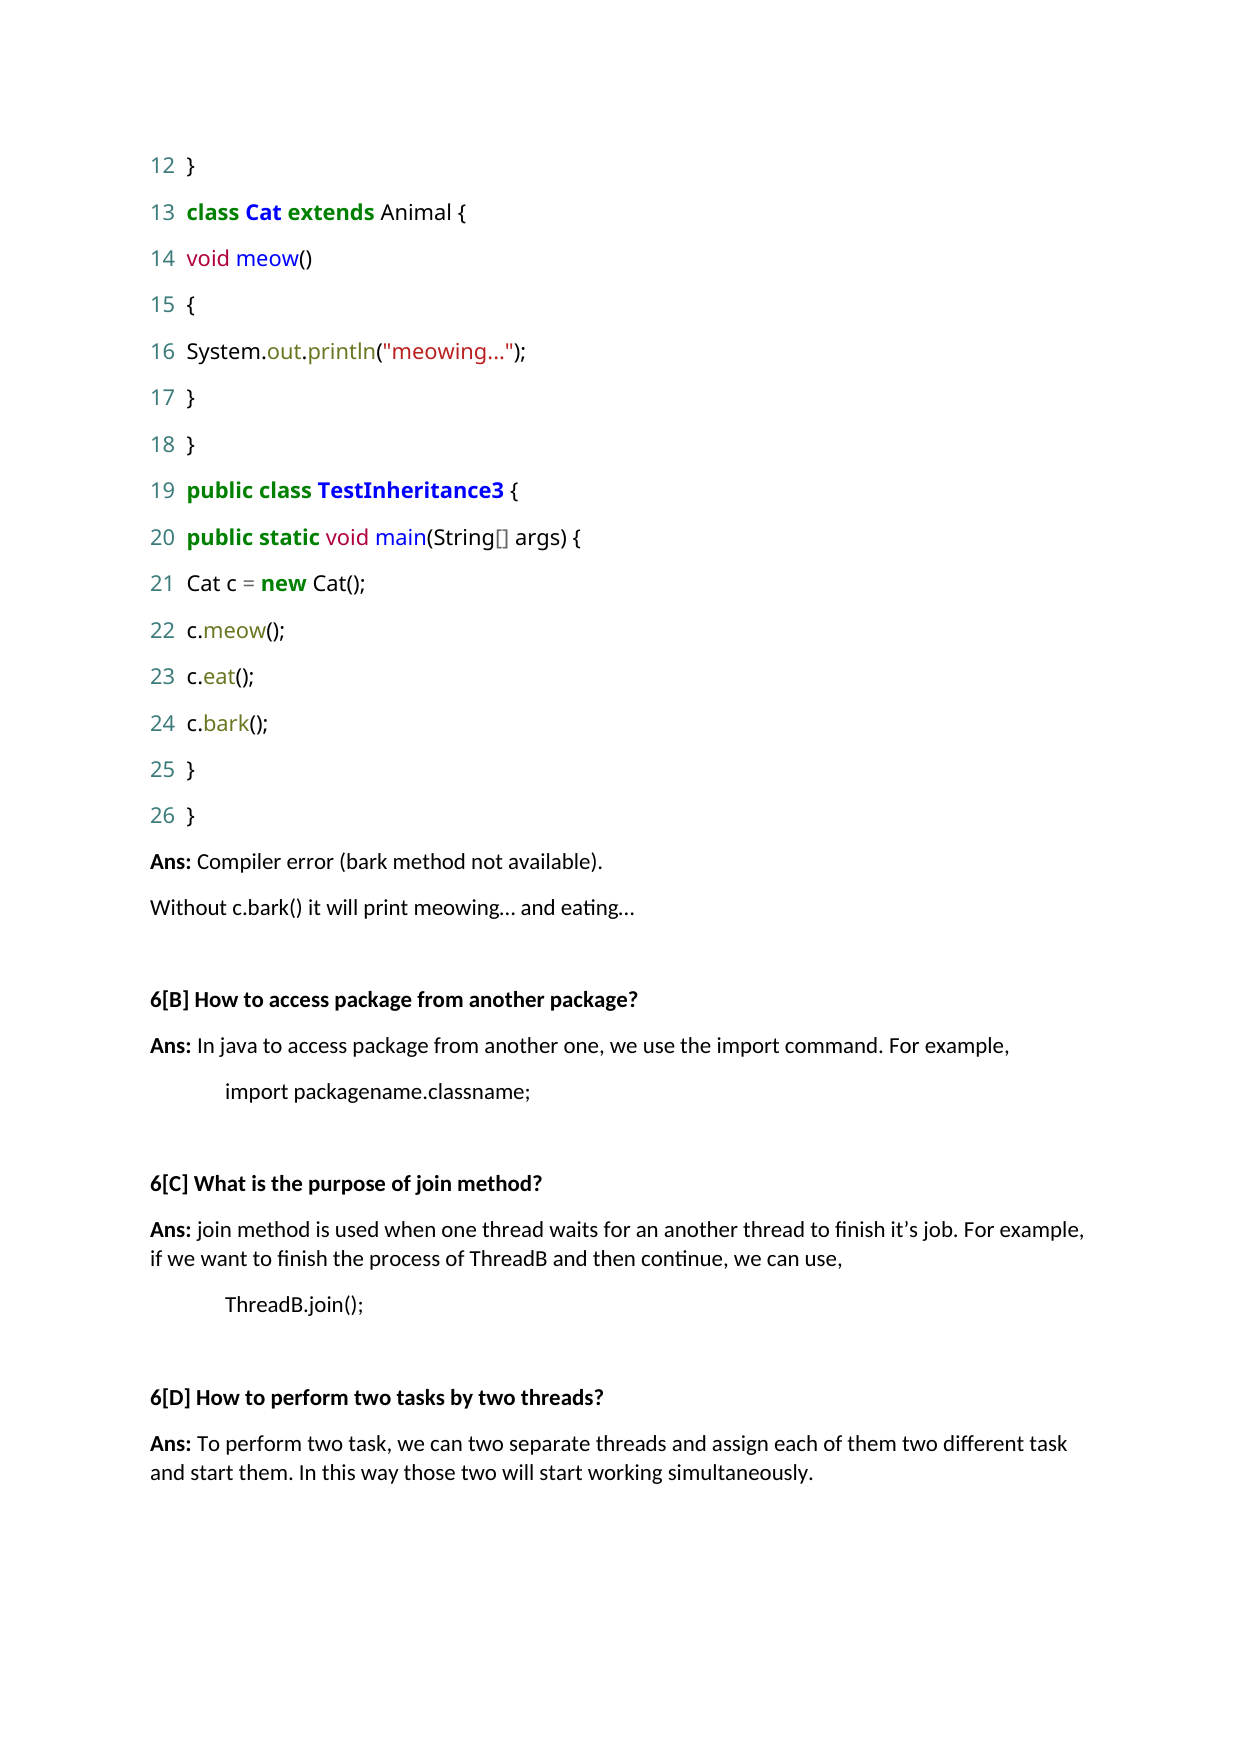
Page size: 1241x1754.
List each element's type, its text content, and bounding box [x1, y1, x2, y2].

text Ans: In java to access package from another one, we use the import command. For example, [150, 1031, 1090, 1059]
text ThreadB.join(); [150, 1291, 1090, 1319]
text Ans: join method is used when one thread waits for an another thread to finish it’s job. For example, if we want to finish the process of ThreadB and then continue, we can use, [150, 1215, 1090, 1273]
text 23 c.eat(); [150, 661, 1090, 691]
text 6[D] How to perform two tasks by two threads? [150, 1383, 1090, 1411]
text 19 public class TestInheritance3 { [150, 475, 1090, 505]
text 16 System.out.println("meowing..."); [150, 336, 1090, 366]
text 12 } [150, 150, 1090, 180]
text import packagename.classname; [150, 1077, 1090, 1105]
text 17 } [150, 382, 1090, 412]
text 22 c.meow(); [150, 614, 1090, 644]
text Ans: To perform two task, we can two separate threads and assign each of them two different task and start them. In this way those two will start working simultaneously. [150, 1429, 1090, 1486]
text 25 } [150, 754, 1090, 784]
text 6[C] What is the purpose of join method? [150, 1169, 1090, 1197]
text Ans: Compiler error (bark method not available). [150, 847, 1090, 875]
text 14 void meow() [150, 243, 1090, 273]
text 6[B] How to access package from another package? [150, 985, 1090, 1013]
text 26 } [150, 800, 1090, 830]
text 13 class Cat extends Animal { [150, 196, 1090, 226]
text 18 } [150, 429, 1090, 458]
text 20 public static void main(String[] args) { [150, 522, 1090, 551]
text Without c.bark() it will print meowing… and eating… [150, 893, 1090, 921]
text 24 c.bark(); [150, 707, 1090, 737]
text 15 { [150, 289, 1090, 319]
text 21 Cat c = new Cat(); [150, 568, 1090, 598]
